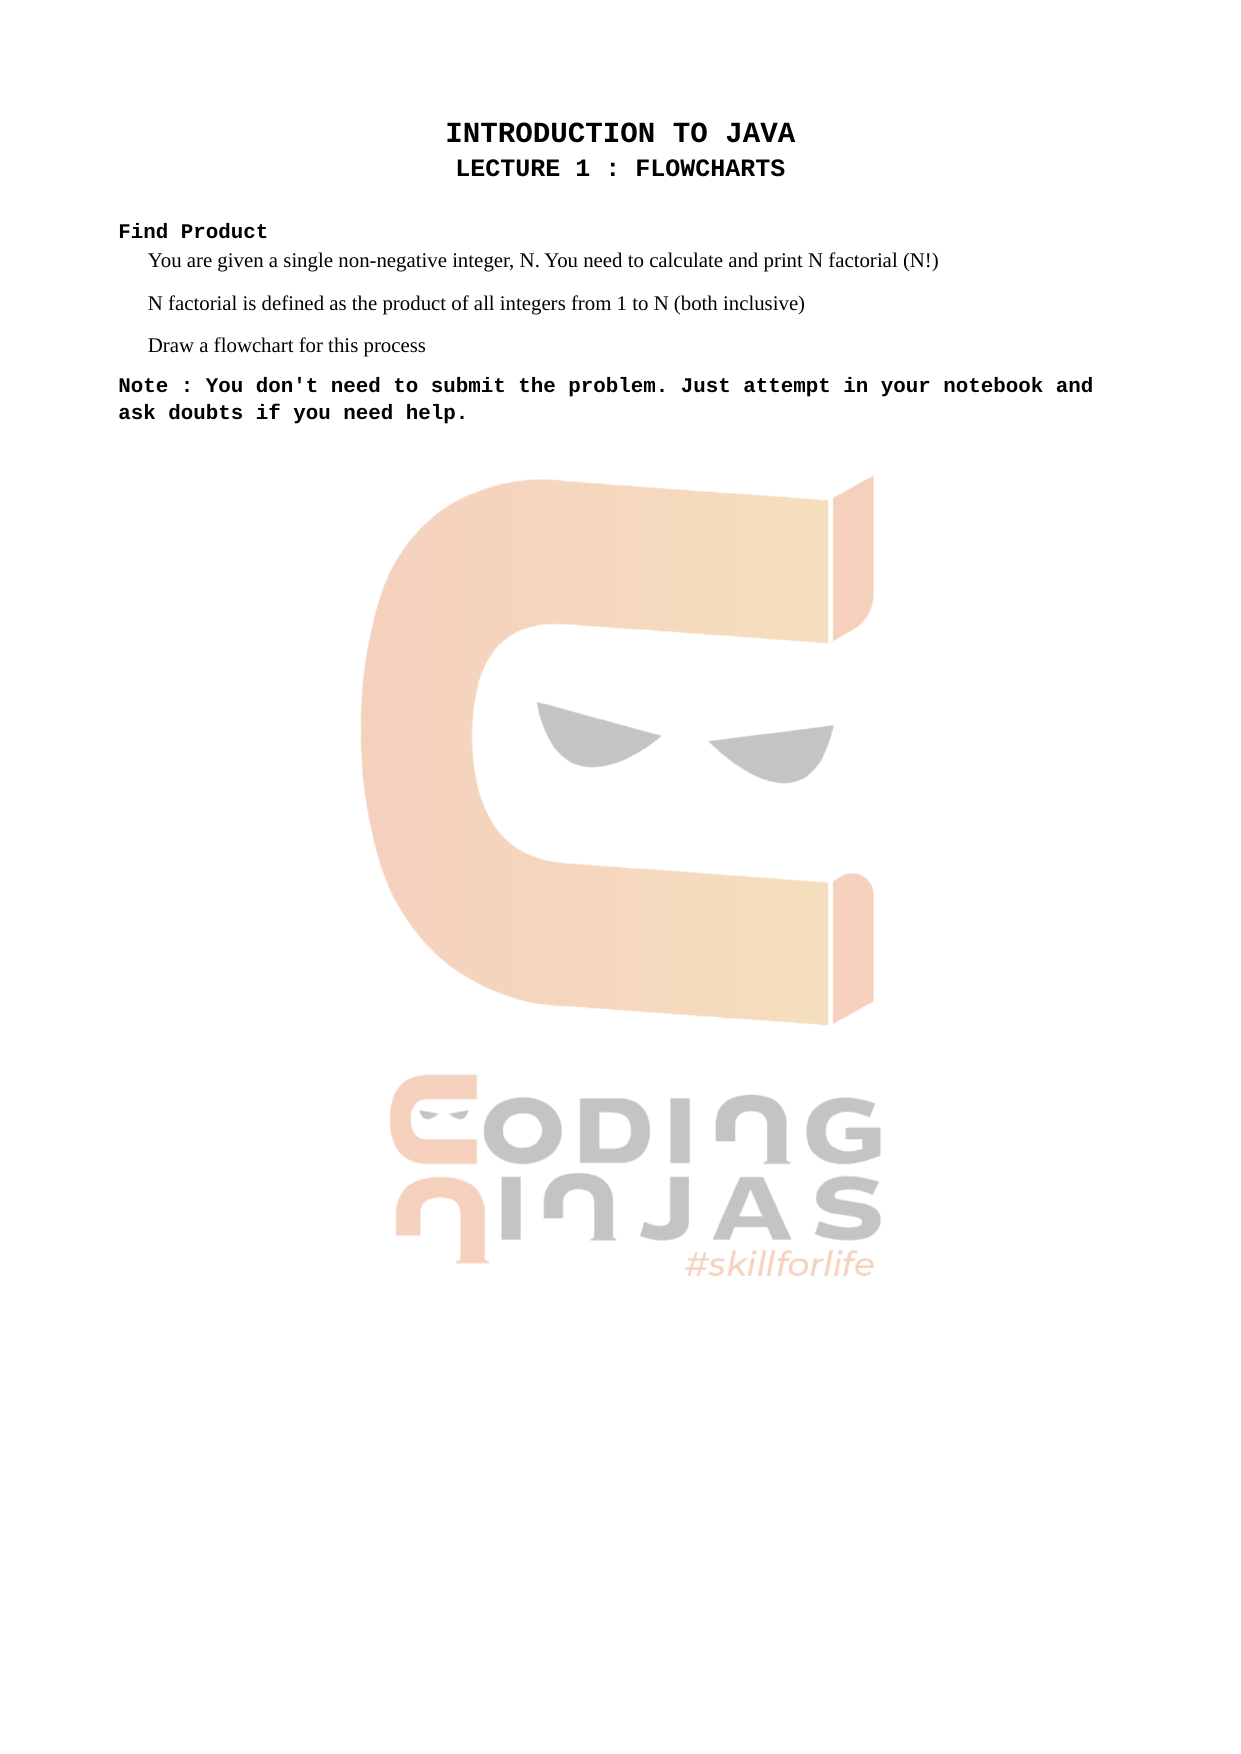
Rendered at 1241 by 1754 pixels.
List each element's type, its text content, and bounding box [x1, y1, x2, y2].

text You are given a single non-negative integer, N. You need to calculate and print N factorial (N!) [148, 248, 1122, 272]
text N factorial is defined as the product of all integers from 1 to N (both inclusive) [148, 290, 1122, 314]
text LECTURE 1 : FLOWCHARTS [118, 156, 1122, 184]
text Draw a flowchart for this process [148, 333, 1122, 357]
text Find Product [118, 221, 1122, 245]
text Note : You don't need to submit the problem. Just attempt in your notebook and ask doubts if you need help. [118, 375, 1122, 426]
text INTRODUCTION TO JAVA [118, 118, 1122, 151]
